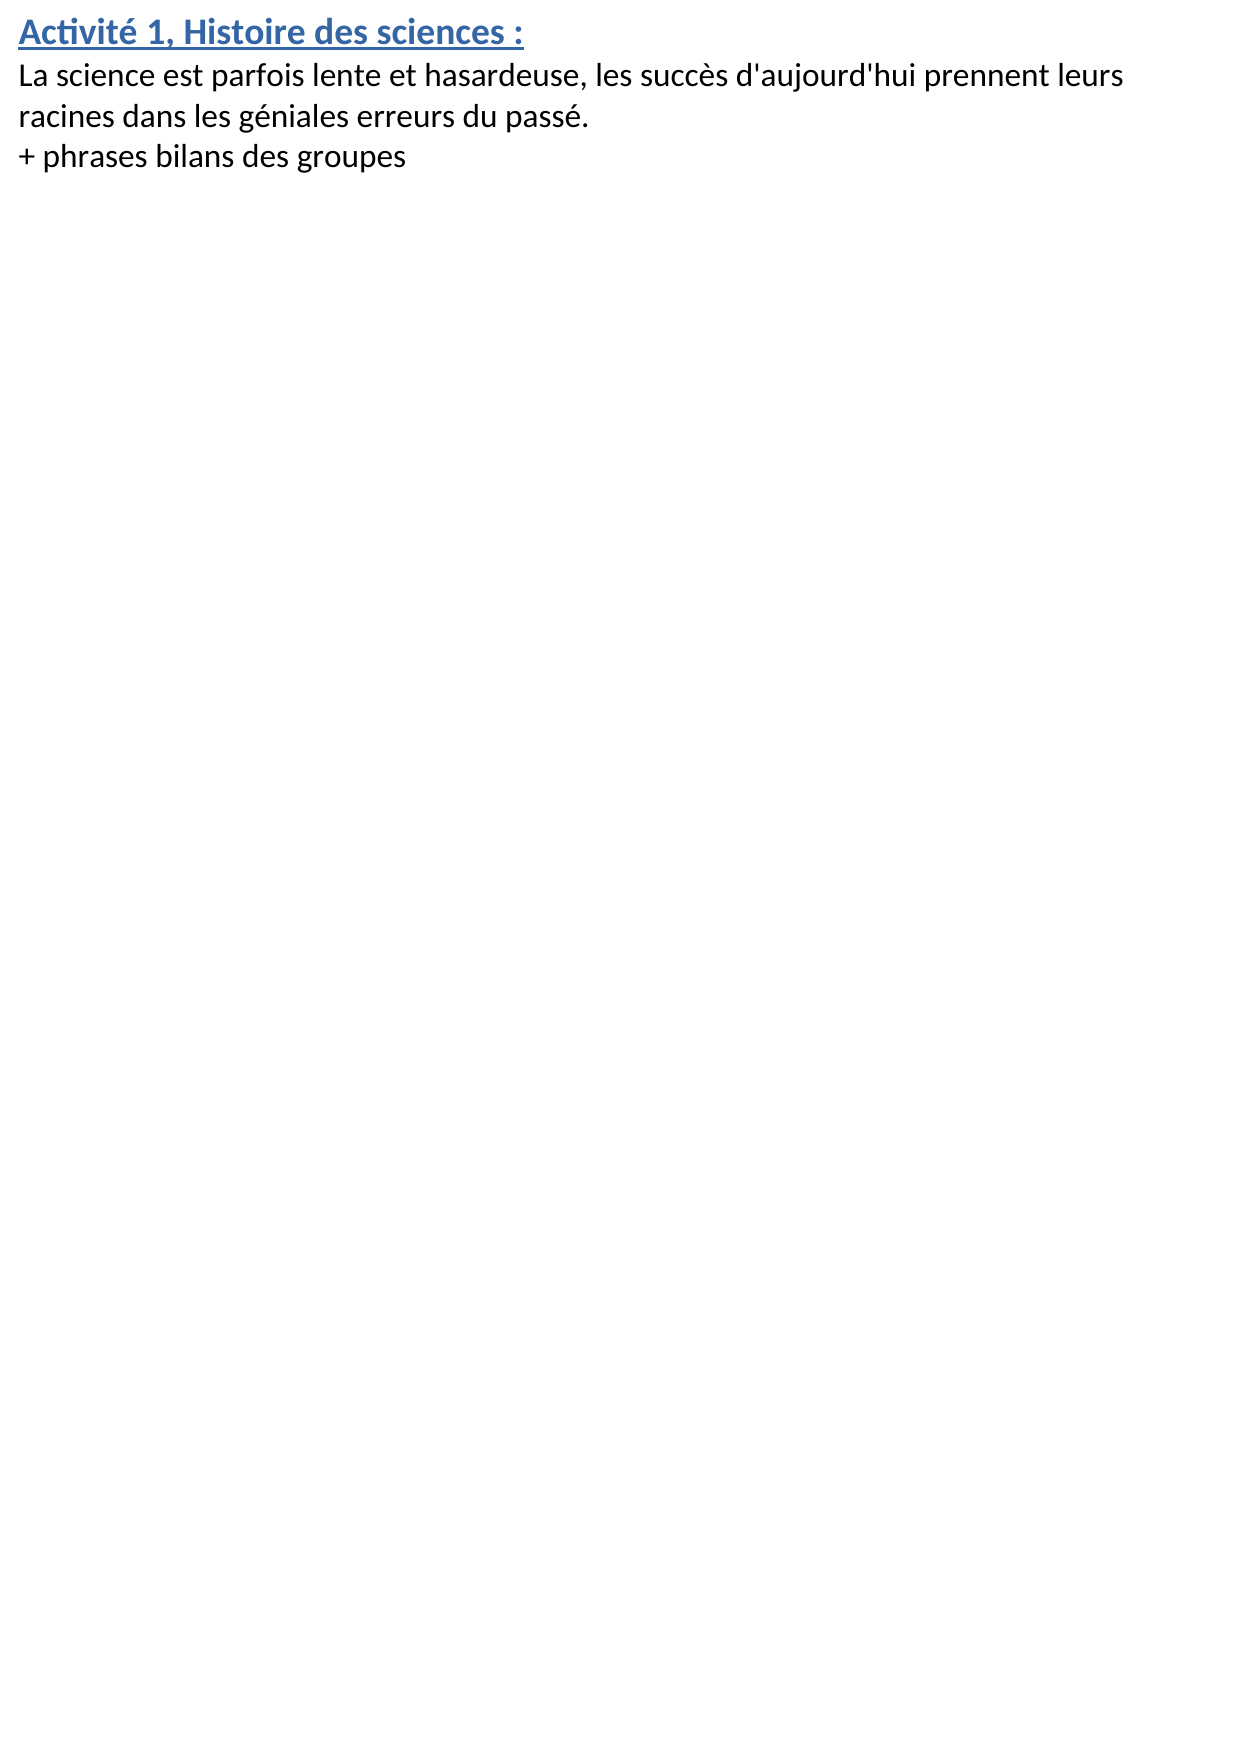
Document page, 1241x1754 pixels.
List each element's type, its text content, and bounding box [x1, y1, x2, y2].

text Activité 1, Histoire des sciences : [18, 8, 1221, 54]
text + phrases bilans des groupes [18, 136, 1221, 176]
text La science est parfois lente et hasardeuse, les succès d'aujourd'hui prennent leurs racines dans les géniales erreurs du passé. [18, 54, 1221, 136]
